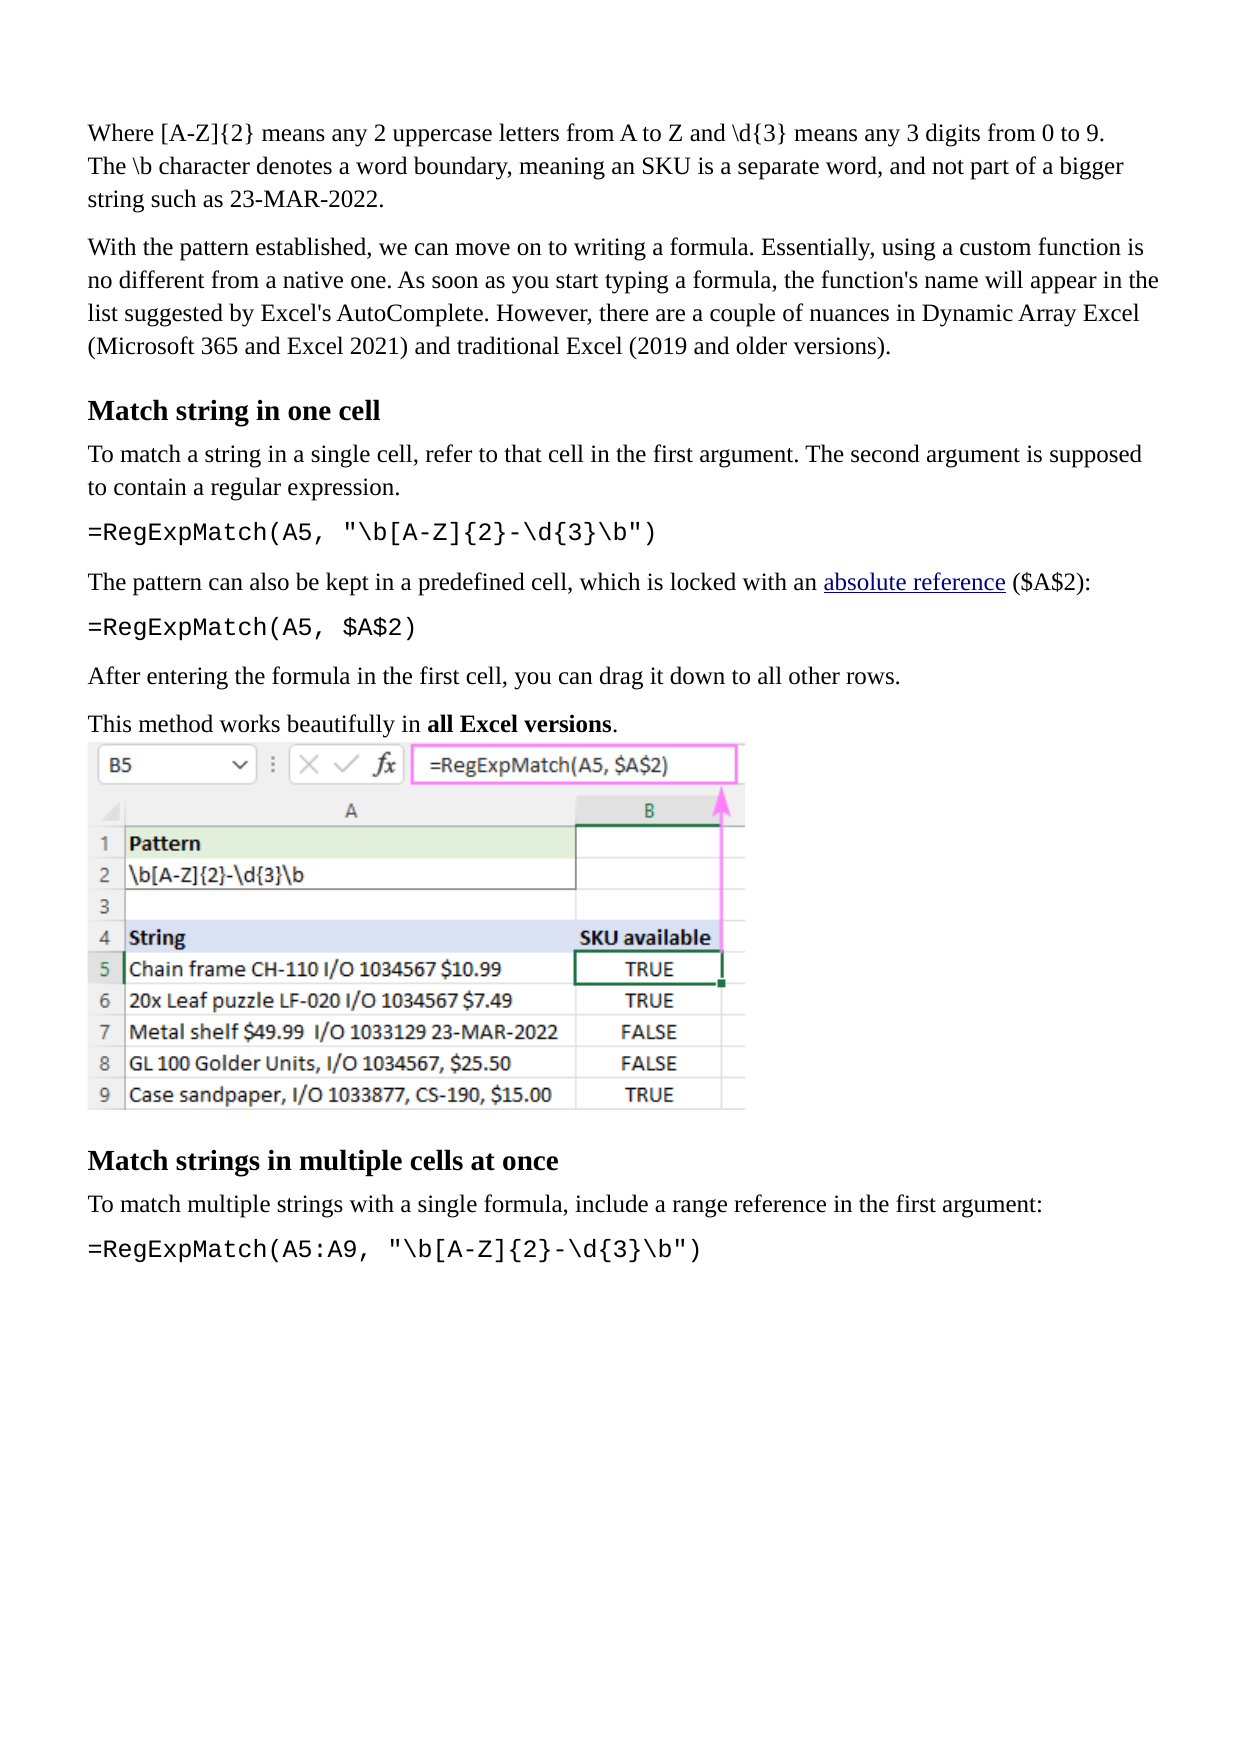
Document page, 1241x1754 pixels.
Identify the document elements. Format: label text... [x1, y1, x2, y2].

text To match a string in a single cell, refer to that cell in the first argument. The second argument is supposed to contain a regular expression. [87, 439, 1162, 501]
picture [87, 742, 746, 1110]
text =RegExpMatch(A5, "\b[A-Z]{2}-\d{3}\b") [87, 520, 1162, 548]
text With the pattern established, we can move on to writing a formula. Essentially, using a custom function is no different from a native one. As soon as you start typing a formula, the function's name will appear in the list suggested by Excel's AutoComplete. However, there are a couple of nuances in Dynamic Array Excel (Microsoft 365 and Excel 2021) and traditional Excel (2019 and older versions). [87, 232, 1162, 359]
text After entering the formula in the first cell, you can drag it down to all other rows. [87, 661, 1162, 690]
text =RegExpMatch(A5, $A$2) [87, 614, 1162, 643]
text To match multiple strings with a single formula, include a range reference in the first argument: [87, 1189, 1162, 1217]
subtitle Match strings in multiple cells at once [87, 1143, 1162, 1176]
text The pattern can also be kept in a predefined cell, which is locked with an absolute reference ($A$2): [87, 567, 1162, 596]
text Where [A-Z]{2} means any 2 uppercase letters from A to Z and \d{3} means any 3 digits from 0 to 9. The \b character denotes a word boundary, meaning an SKU is a separate word, and not part of a bigger string such as 23-MAR-2022. [87, 118, 1162, 213]
text This method works beautifully in all Excel versions. [87, 709, 1162, 1109]
text =RegExpMatch(A5:A9, "\b[A-Z]{2}-\d{3}\b") [87, 1236, 1162, 1265]
subtitle Match string in one cell [87, 393, 1162, 427]
